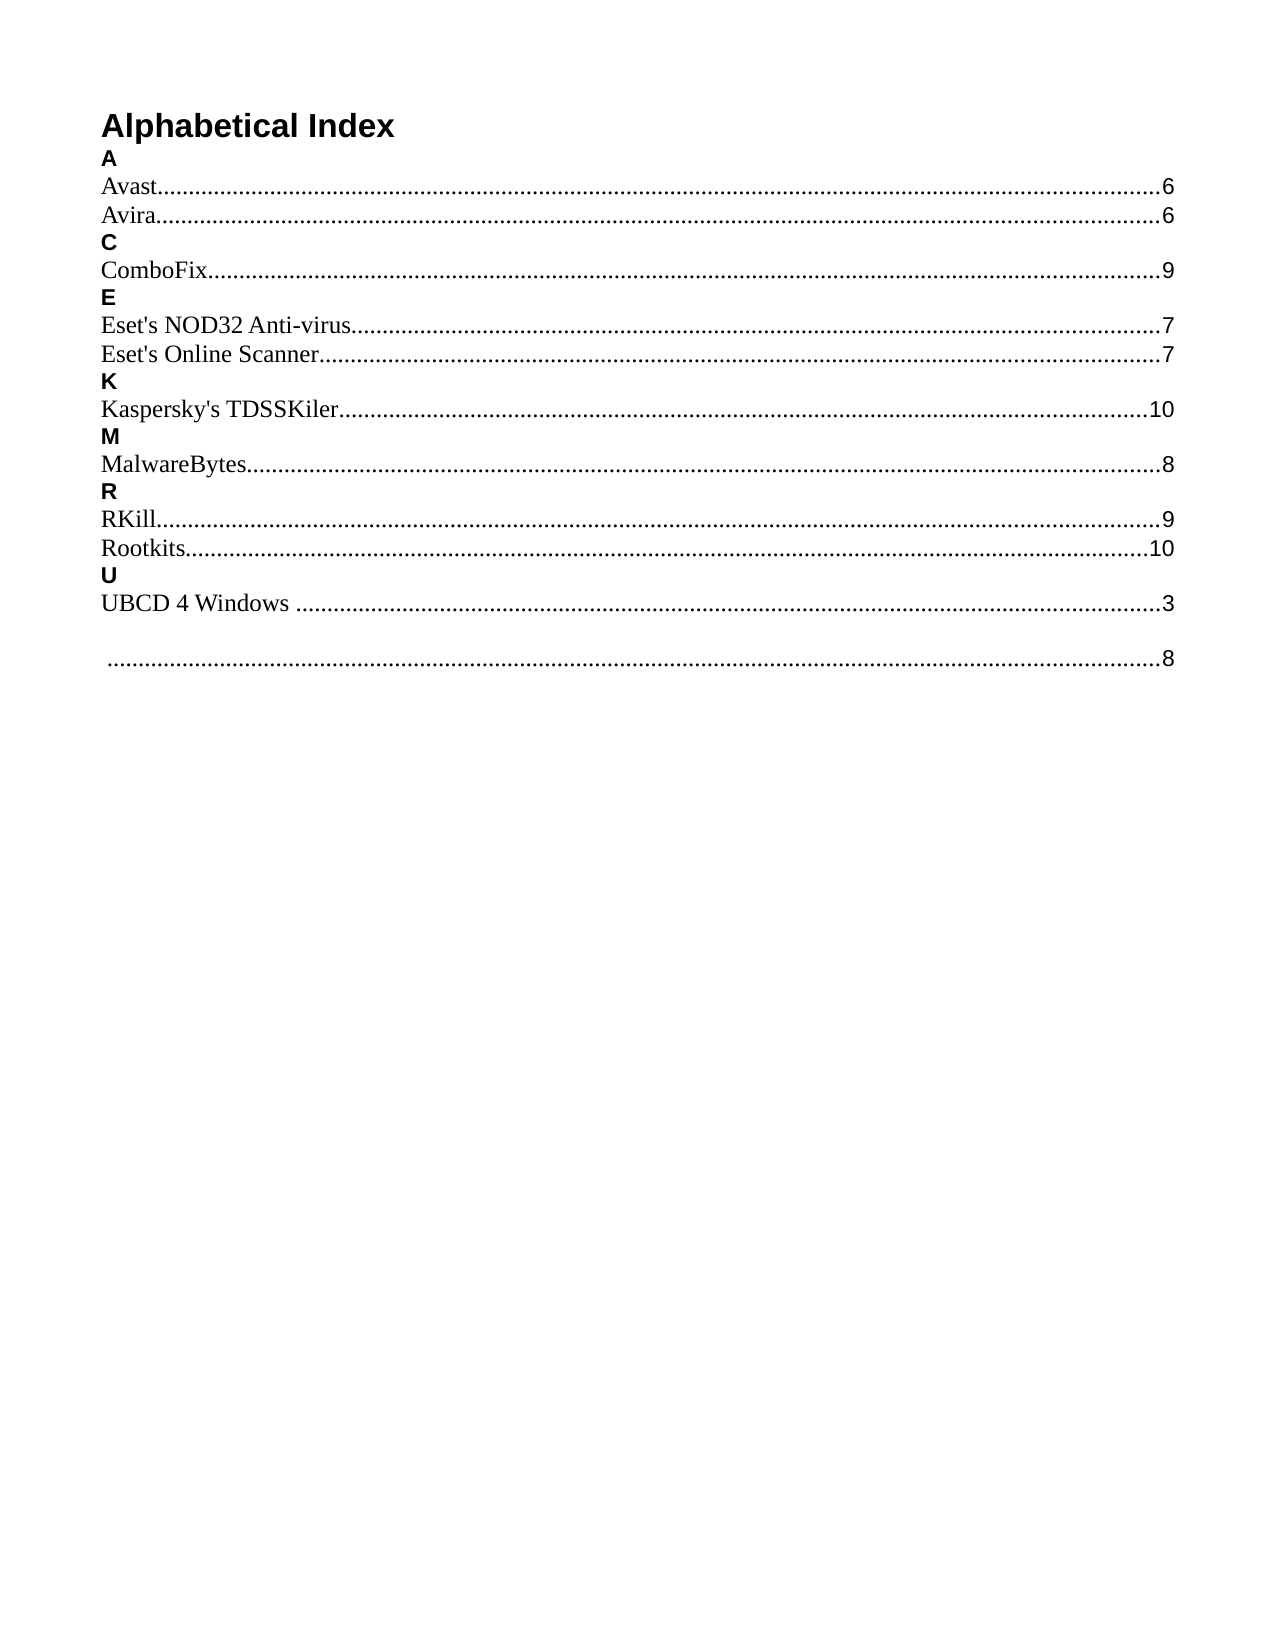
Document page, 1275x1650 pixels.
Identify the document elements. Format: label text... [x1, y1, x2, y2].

text Rootkits 10 [101, 533, 1174, 562]
text K [101, 368, 1174, 394]
text R [101, 478, 1174, 504]
text U [101, 562, 1174, 588]
text Eset's NOD32 Anti-virus 7 [101, 310, 1174, 339]
text Kaspersky's TDSSKiler 10 [101, 394, 1174, 423]
text UBCD 4 Windows 3 [101, 588, 1174, 617]
text ComboFix 9 [101, 255, 1174, 284]
subtitle Alphabetical Index [101, 106, 1174, 145]
text E [101, 284, 1174, 310]
text Avira 6 [101, 200, 1174, 229]
text MalwareBytes 8 [101, 449, 1174, 478]
text Eset's Online Scanner 7 [101, 339, 1174, 368]
text Avast 6 [101, 171, 1174, 200]
text RKill 9 [101, 504, 1174, 533]
text C [101, 229, 1174, 255]
text 8 [101, 643, 1174, 672]
text M [101, 423, 1174, 449]
text A [101, 145, 1174, 171]
